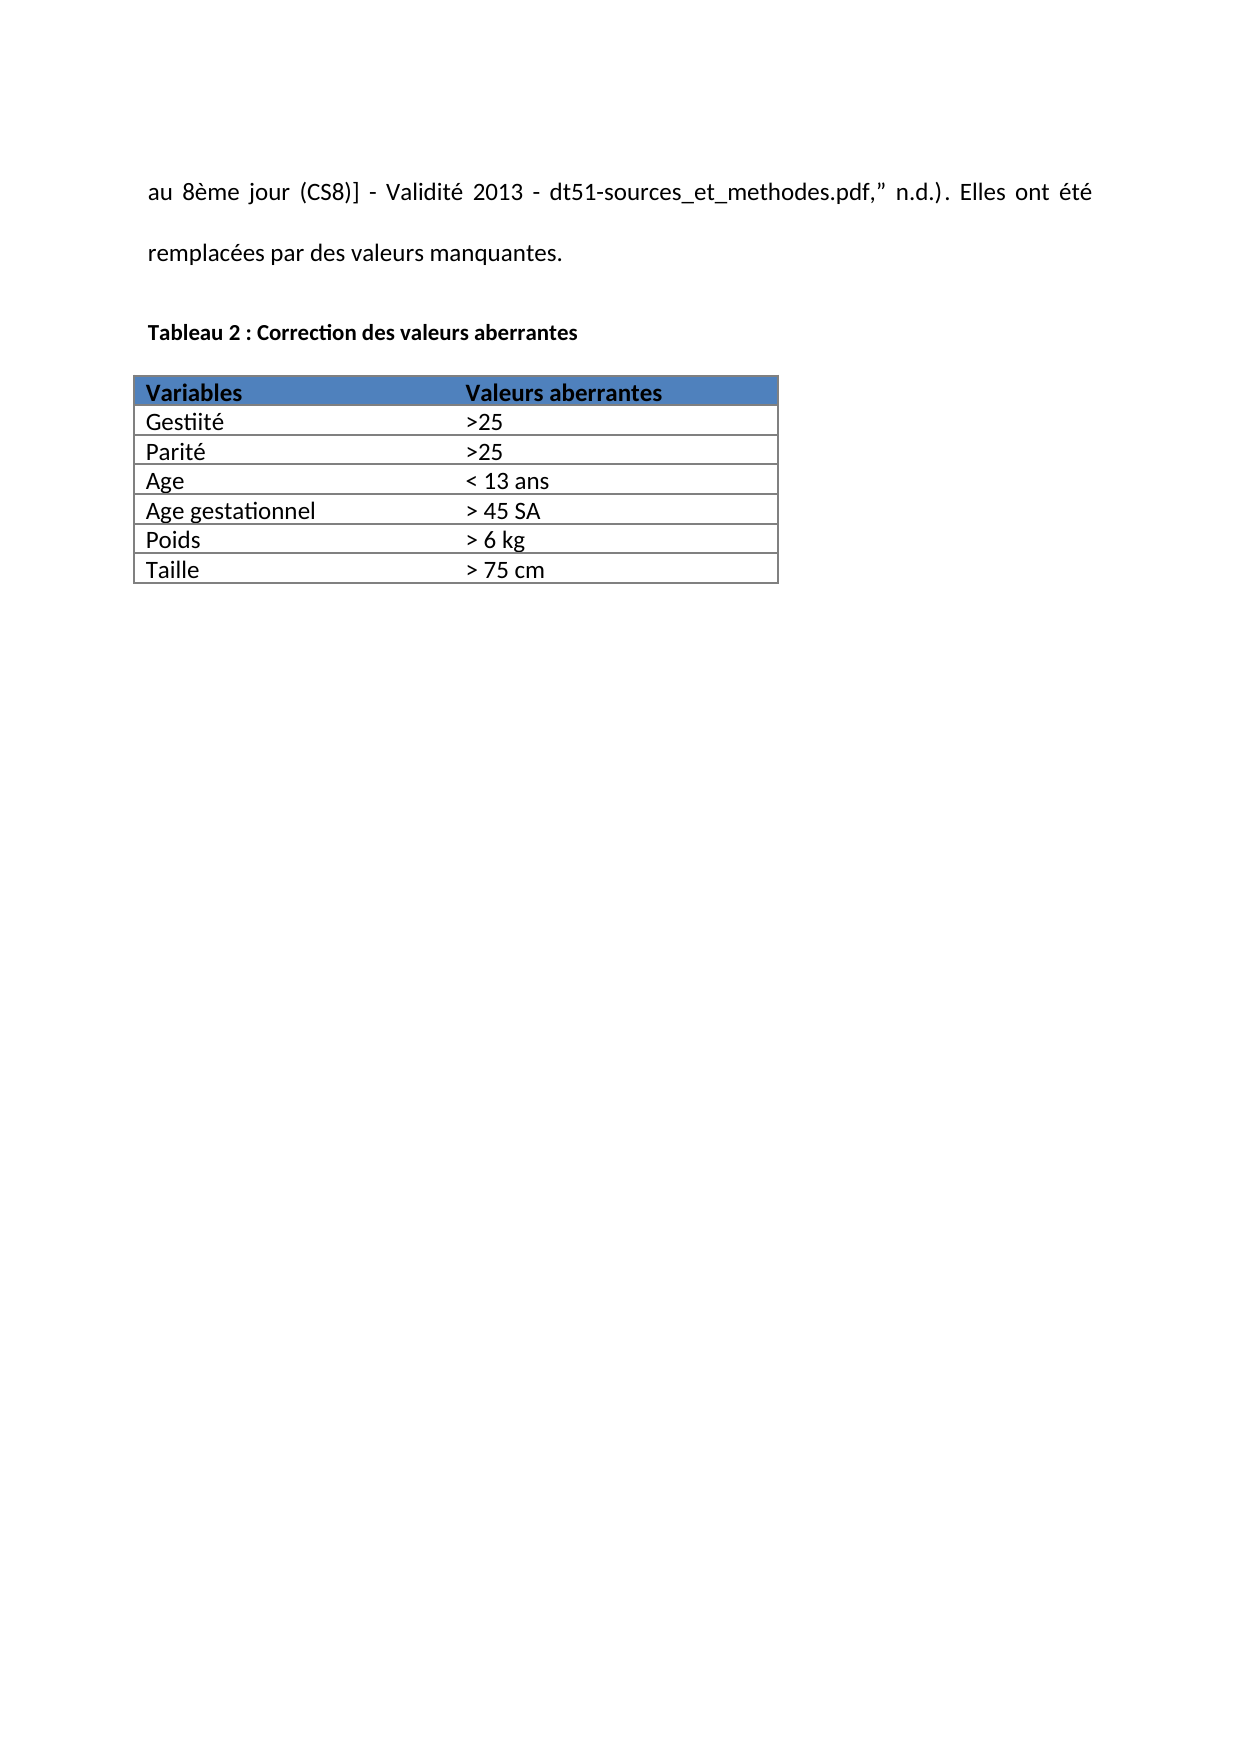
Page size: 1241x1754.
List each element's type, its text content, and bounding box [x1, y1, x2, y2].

text Tableau 2 : Correction des valeurs aberrantes [148, 318, 1093, 374]
table_cell Age [135, 465, 454, 493]
table_cell Parité [135, 436, 454, 463]
table_cell > 75 cm [454, 554, 777, 582]
table_cell Poids [135, 525, 454, 552]
table_cell >25 [454, 436, 777, 463]
table_cell >25 [454, 406, 777, 434]
table_cell Gestiité [135, 406, 454, 434]
table_cell Taille [135, 554, 454, 582]
table_header Valeurs aberrantes [454, 377, 777, 404]
table_cell > 6 kg [454, 525, 777, 552]
table_cell Age gestationnel [135, 495, 454, 522]
table_header Variables [135, 377, 454, 404]
text au 8ème jour (CS8)] - Validité 2013 - dt51-sources_et_methodes.pdf,” n.d.). Elles ont été remplacées par des valeurs manquantes. [148, 176, 1093, 267]
table_cell < 13 ans > 55 ans [454, 465, 777, 493]
table_cell > 45 SA [454, 495, 777, 522]
